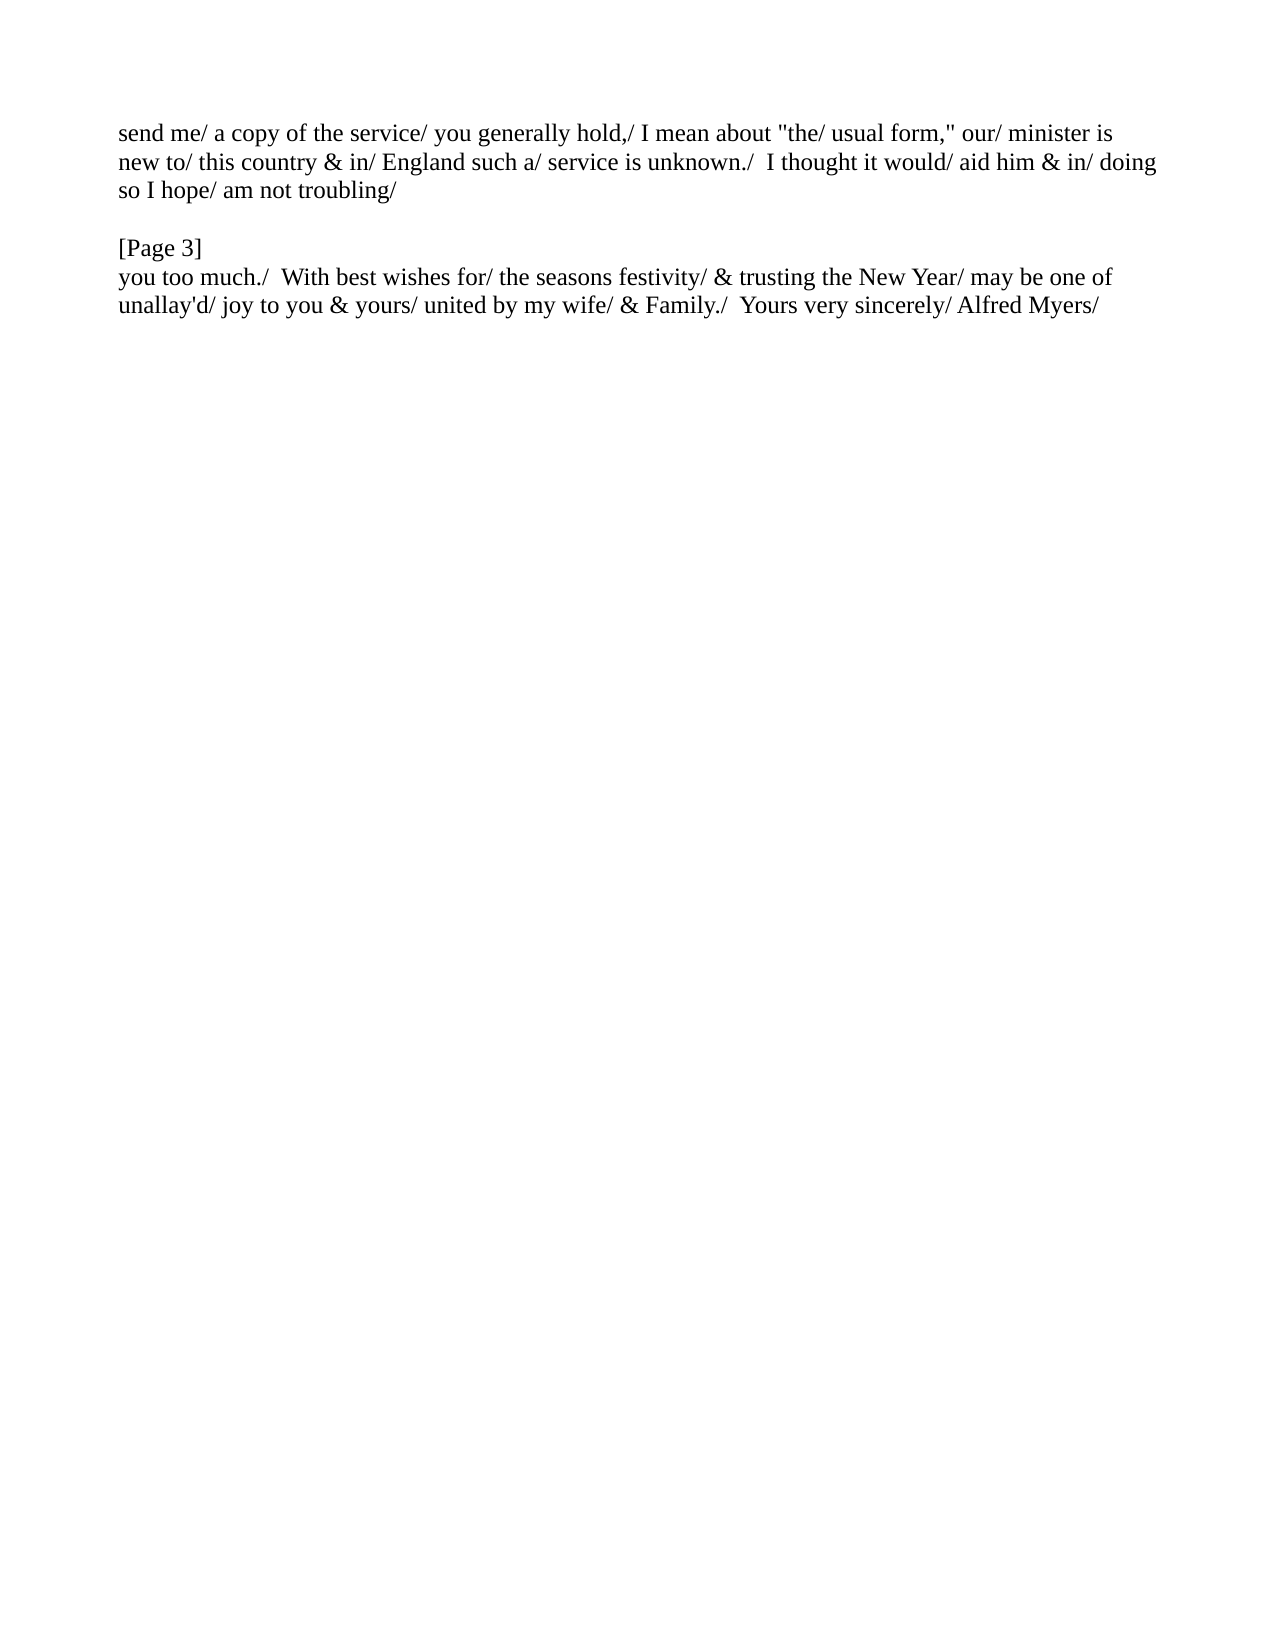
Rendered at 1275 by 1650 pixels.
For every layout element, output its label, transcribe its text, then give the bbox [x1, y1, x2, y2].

text [Page 3] [118, 233, 1157, 262]
text send me/ a copy of the service/ you generally hold,/ I mean about "the/ usual form," our/ minister is new to/ this country & in/ England such a/ service is unknown./ I thought it would/ aid him & in/ doing so I hope/ am not troubling/ [118, 118, 1157, 204]
text you too much./ With best wishes for/ the seasons festivity/ & trusting the New Year/ may be one of unallay'd/ joy to you & yours/ united by my wife/ & Family./ Yours very sincerely/ Alfred Myers/ [118, 262, 1157, 319]
